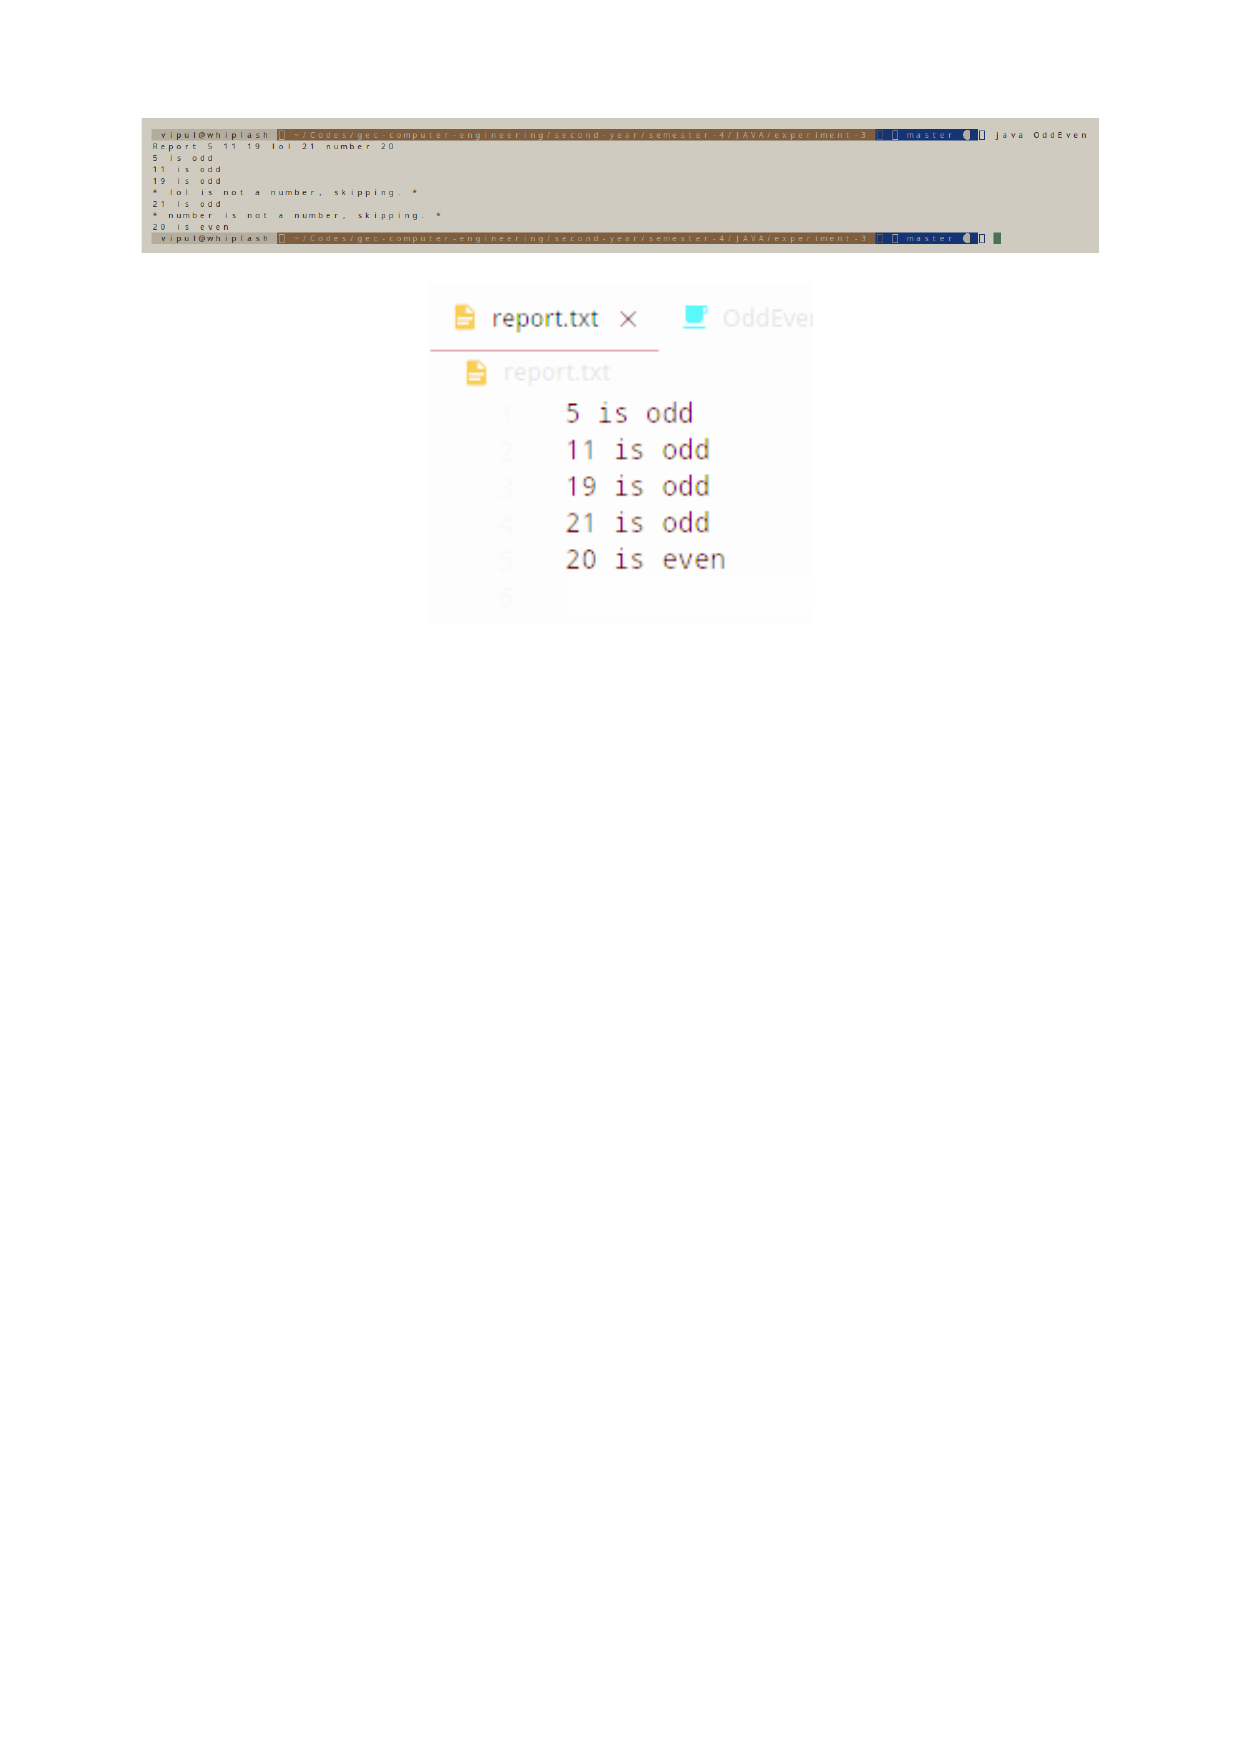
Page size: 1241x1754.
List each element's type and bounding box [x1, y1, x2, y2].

picture [427, 281, 813, 623]
picture [141, 118, 1099, 253]
